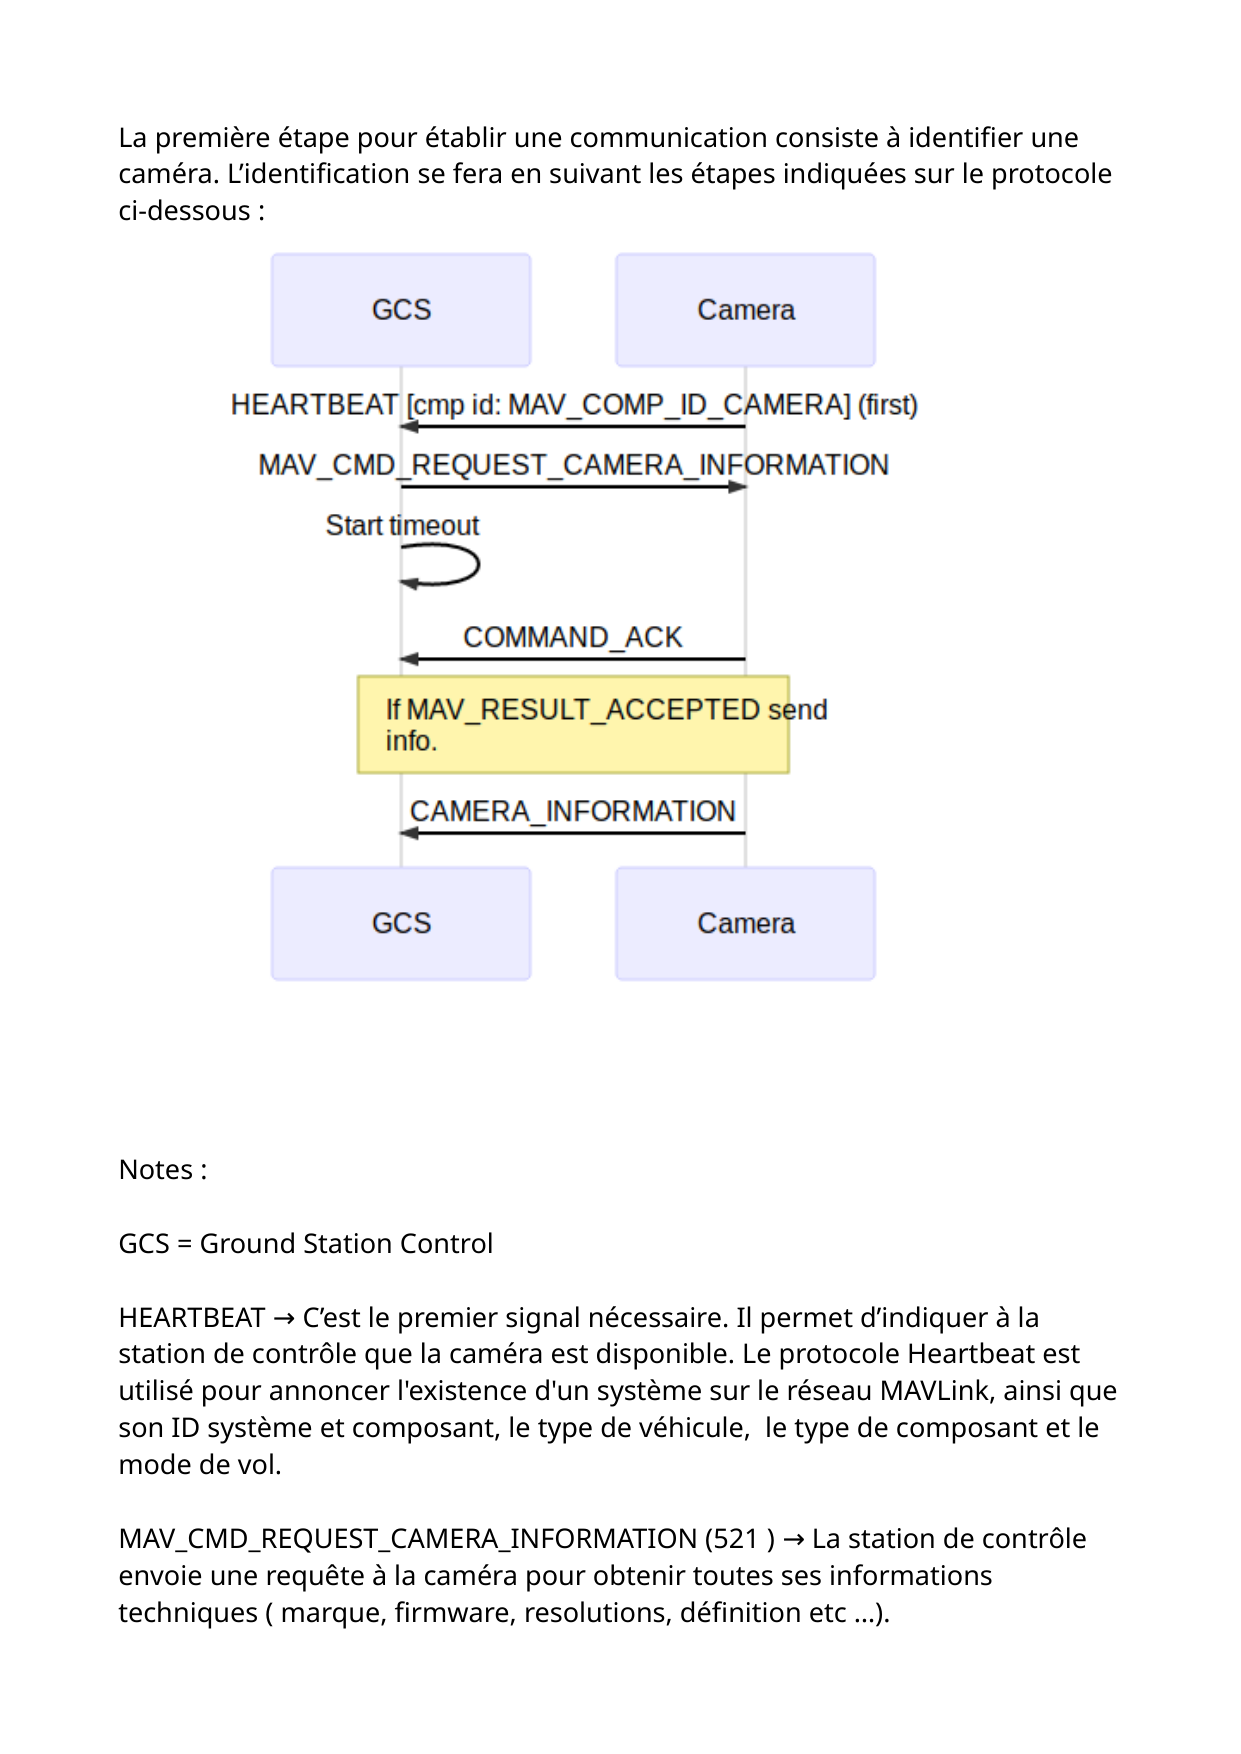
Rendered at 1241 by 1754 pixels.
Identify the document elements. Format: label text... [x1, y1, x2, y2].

text La première étape pour établir une communication consiste à identifier une caméra. L’identification se fera en suivant les étapes indiquées sur le protocole ci-dessous : [118, 118, 1122, 229]
picture [199, 236, 599, 1013]
text MAV_CMD_REQUEST_CAMERA_INFORMATION (521 ) → La station de contrôle envoie une requête à la caméra pour obtenir toutes ses informations techniques ( marque, firmware, resolutions, définition etc …). [118, 1519, 1122, 1630]
text Notes : [118, 1151, 1122, 1187]
text GCS = Ground Station Control [118, 1224, 1122, 1261]
text HEARTBEAT → C’est le premier signal nécessaire. Il permet d’indiquer à la station de contrôle que la caméra est disponible. Le protocole Heartbeat est utilisé pour annoncer l'existence d'un système sur le réseau MAVLink, ainsi que son ID système et composant, le type de véhicule, le type de composant et le mode de vol. [118, 1298, 1122, 1482]
